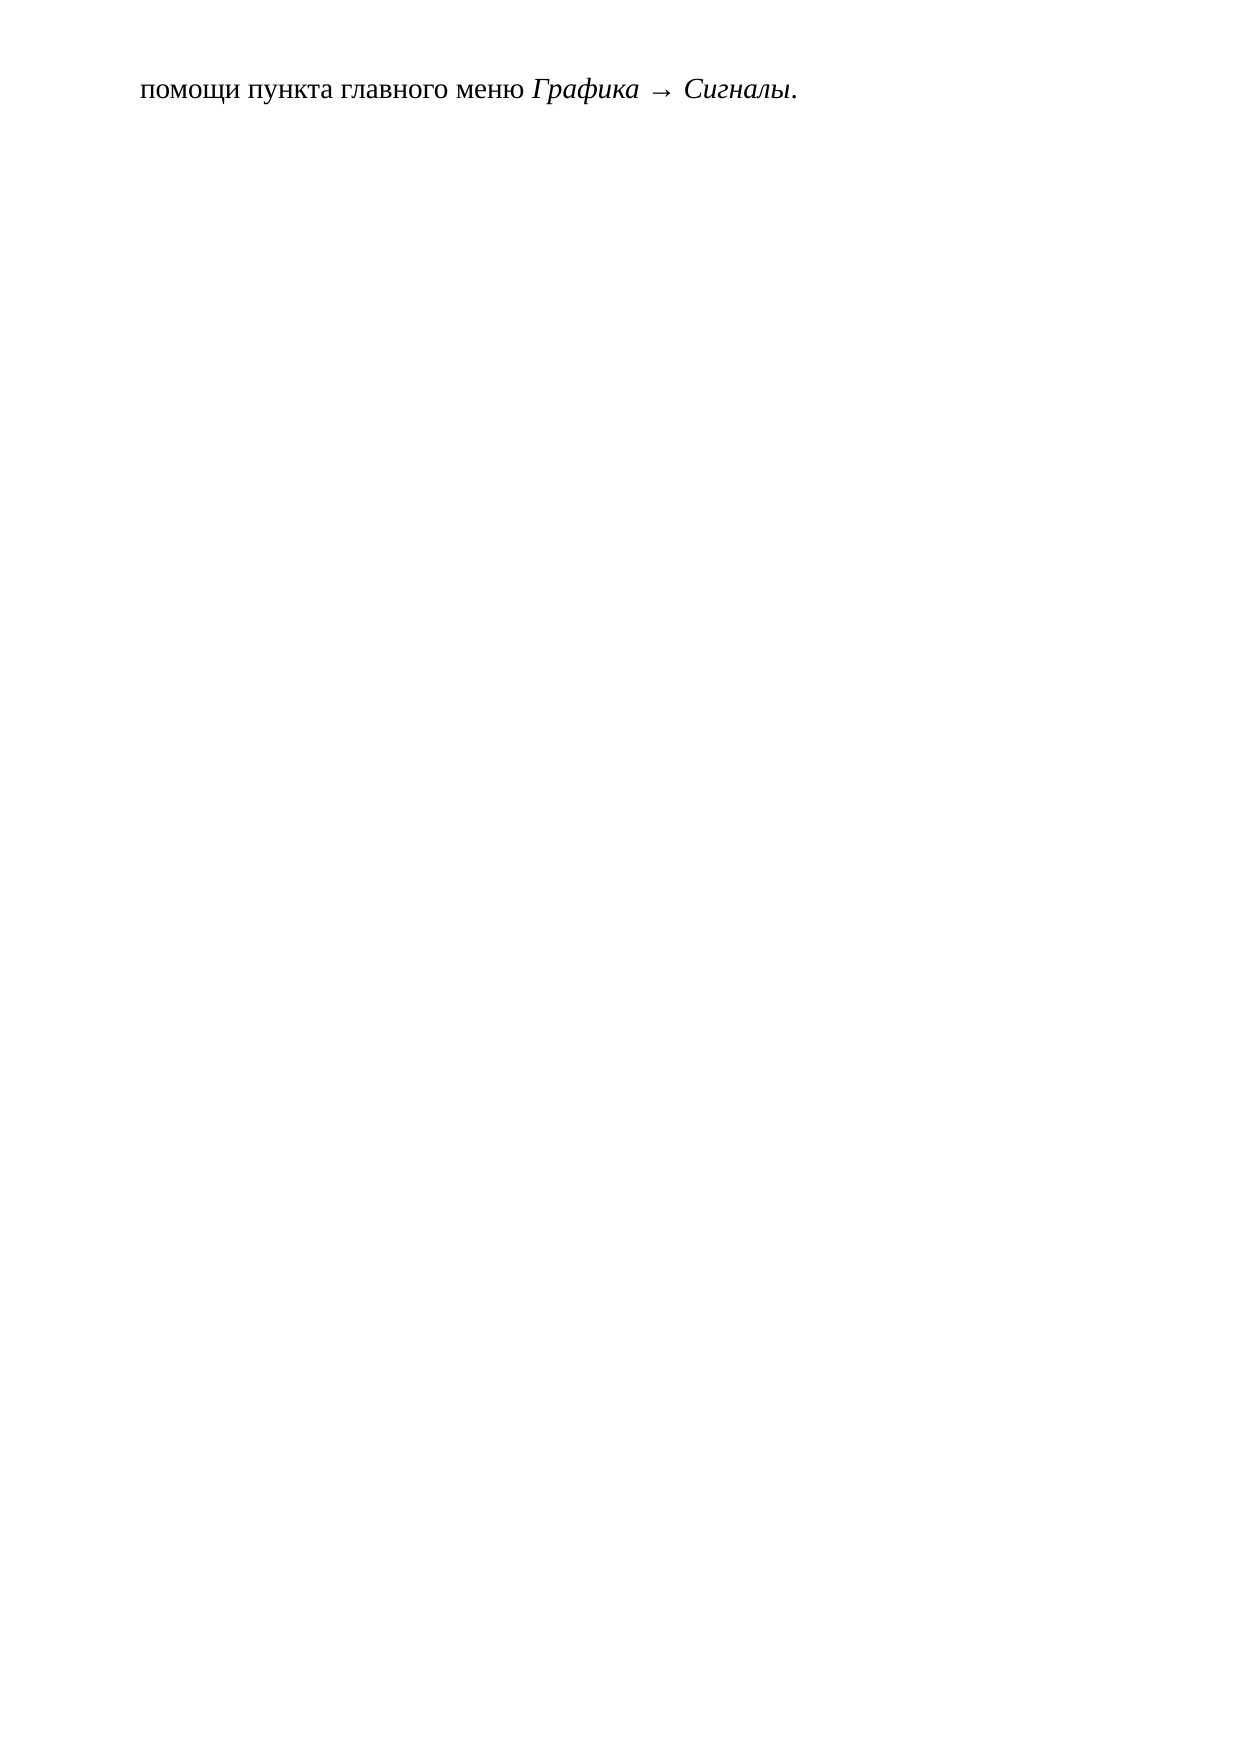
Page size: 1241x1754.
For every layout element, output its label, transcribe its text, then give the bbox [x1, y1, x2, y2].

table_cell Блок предназначен для вычисления значений в алгебраических петлях и реализует итерационное решение системы нелинейных алгебраических уравнений (НАУ) методом, заданным в настройках задачи. Ядро программы производит автоматический подбор выходных значений блока для максимально приближённого выполнения условия: значения вектора входа блока равны 0: . Свойство: Начальное приближение – число или вектор, задающее начальное приближение для выходного сигнала блока. Примеры заполнения диалогового окна свойств блока: Примечания: По умолчанию блок обрабатывает скалярный входной сигнал. Именованные свойства задаются как локальные переменные модели (или субмодели) во вкладке Параметры или как глобальные сигналы проекта при помощи пункта главного меню Графика → Сигналы. [59, 59, 1181, 116]
